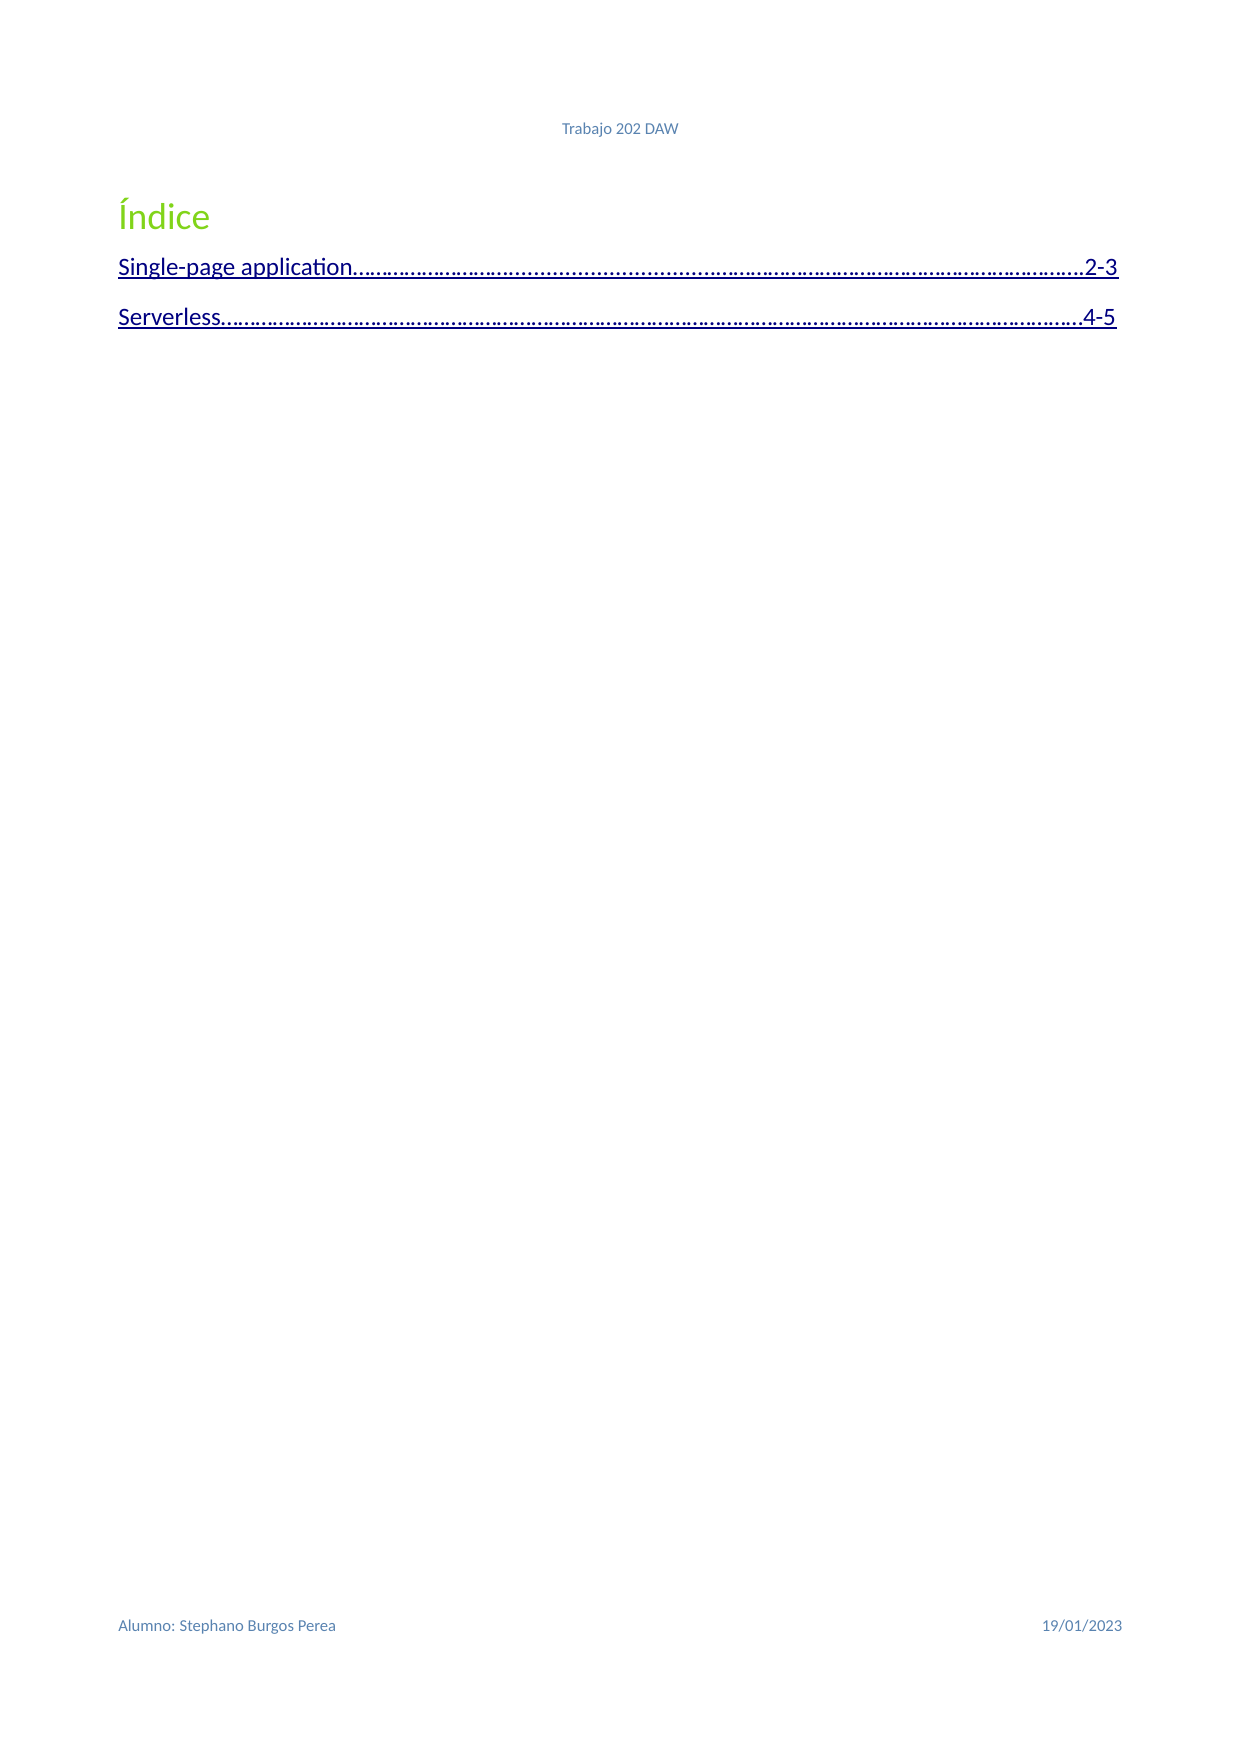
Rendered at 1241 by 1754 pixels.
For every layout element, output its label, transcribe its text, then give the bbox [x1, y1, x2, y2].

subtitle Índice [118, 193, 1122, 239]
text Single-page application……………………….................................……………………………………………………….2-3 [118, 251, 1122, 282]
text Serverless……………………………………………………………………………………………………………………………………4-5 [118, 301, 1122, 331]
